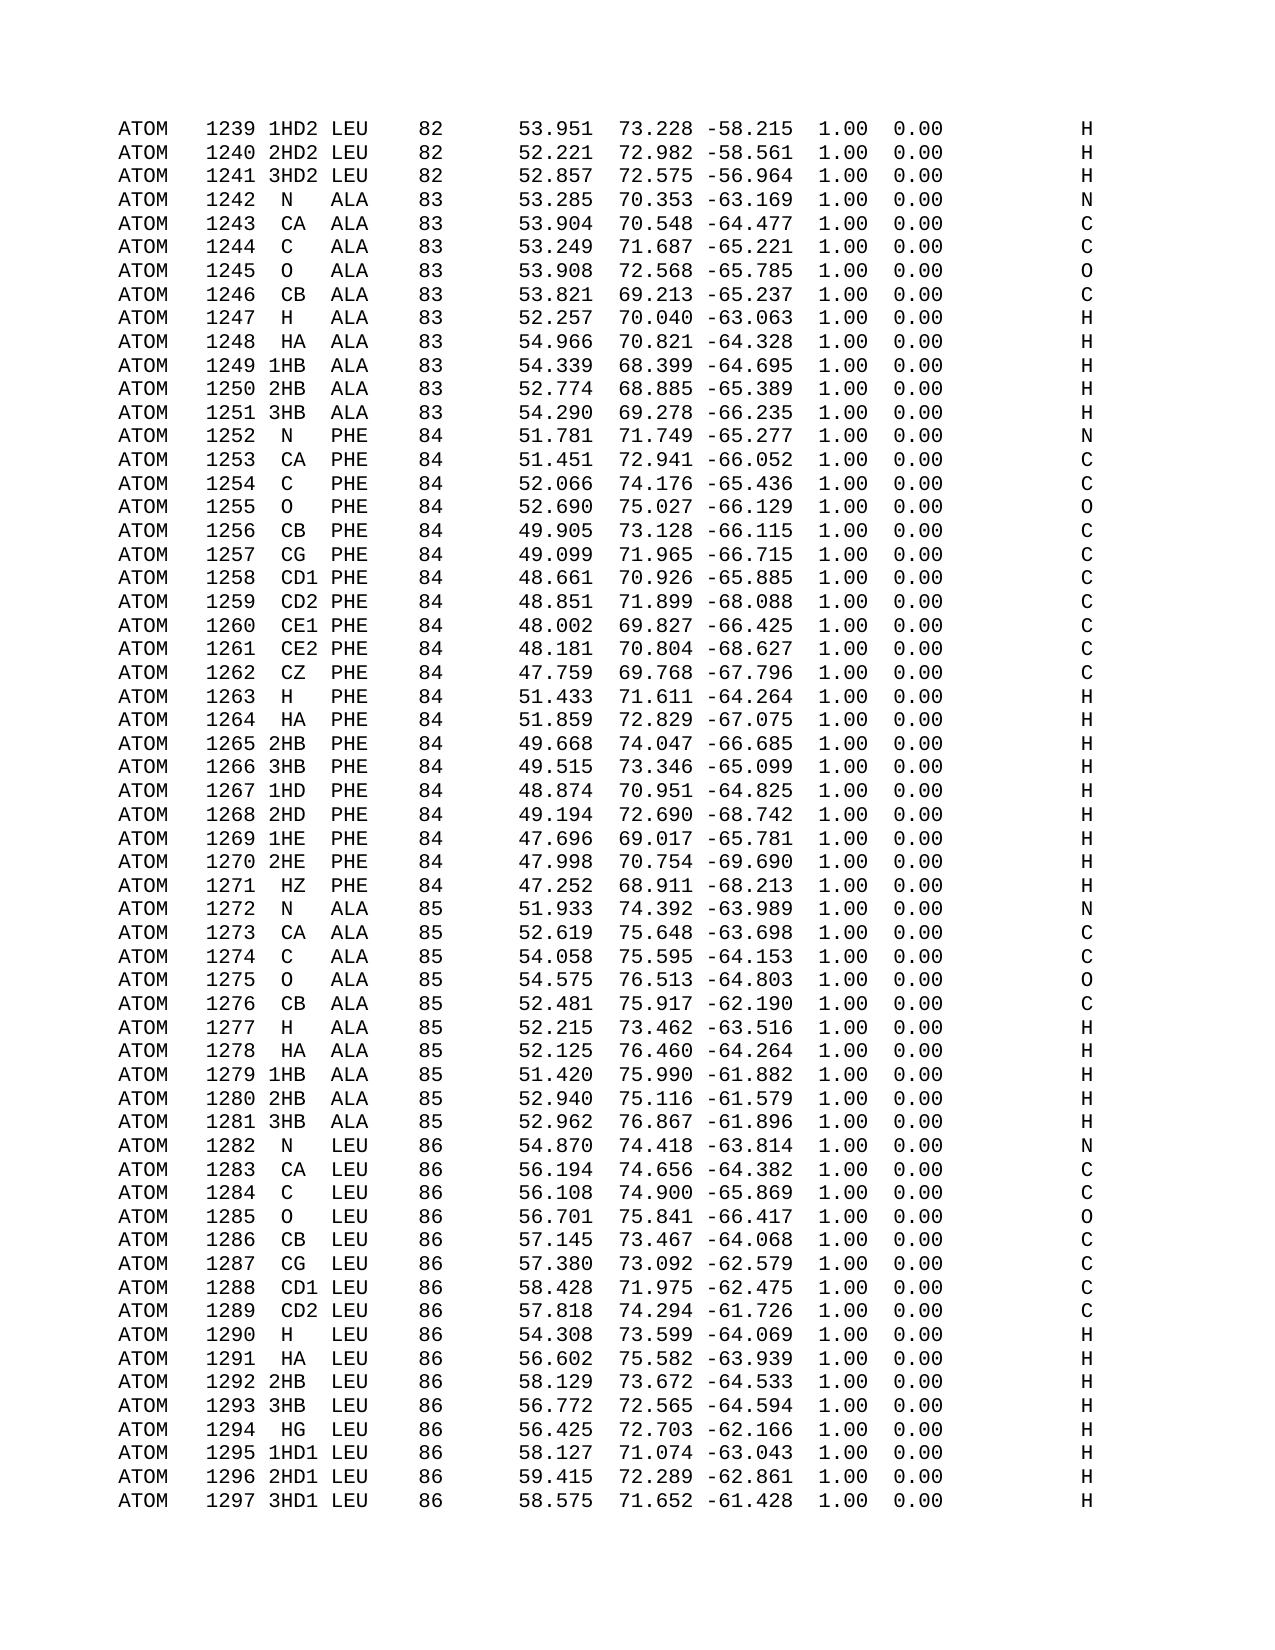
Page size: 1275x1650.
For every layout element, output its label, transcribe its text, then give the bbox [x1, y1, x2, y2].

text ATOM 1259 CD2 PHE 84 48.851 71.899 -68.088 1.00 0.00 C [118, 591, 1157, 615]
text ATOM 1280 2HB ALA 85 52.940 75.116 -61.579 1.00 0.00 H [118, 1088, 1157, 1111]
text ATOM 1246 CB ALA 83 53.821 69.213 -65.237 1.00 0.00 C [118, 284, 1157, 307]
text ATOM 1278 HA ALA 85 52.125 76.460 -64.264 1.00 0.00 H [118, 1040, 1157, 1064]
text ATOM 1295 1HD1 LEU 86 58.127 71.074 -63.043 1.00 0.00 H [118, 1442, 1157, 1466]
text ATOM 1265 2HB PHE 84 49.668 74.047 -66.685 1.00 0.00 H [118, 733, 1157, 757]
text ATOM 1262 CZ PHE 84 47.759 69.768 -67.796 1.00 0.00 C [118, 662, 1157, 686]
text ATOM 1243 CA ALA 83 53.904 70.548 -64.477 1.00 0.00 C [118, 213, 1157, 236]
text ATOM 1287 CG LEU 86 57.380 73.092 -62.579 1.00 0.00 C [118, 1253, 1157, 1277]
text ATOM 1268 2HD PHE 84 49.194 72.690 -68.742 1.00 0.00 H [118, 804, 1157, 827]
text ATOM 1247 H ALA 83 52.257 70.040 -63.063 1.00 0.00 H [118, 307, 1157, 331]
text ATOM 1240 2HD2 LEU 82 52.221 72.982 -58.561 1.00 0.00 H [118, 142, 1157, 165]
text ATOM 1292 2HB LEU 86 58.129 73.672 -64.533 1.00 0.00 H [118, 1371, 1157, 1395]
text ATOM 1296 2HD1 LEU 86 59.415 72.289 -62.861 1.00 0.00 H [118, 1466, 1157, 1489]
text ATOM 1241 3HD2 LEU 82 52.857 72.575 -56.964 1.00 0.00 H [118, 165, 1157, 189]
text ATOM 1263 H PHE 84 51.433 71.611 -64.264 1.00 0.00 H [118, 686, 1157, 709]
text ATOM 1279 1HB ALA 85 51.420 75.990 -61.882 1.00 0.00 H [118, 1064, 1157, 1088]
text ATOM 1239 1HD2 LEU 82 53.951 73.228 -58.215 1.00 0.00 H [118, 118, 1157, 142]
text ATOM 1272 N ALA 85 51.933 74.392 -63.989 1.00 0.00 N [118, 898, 1157, 922]
text ATOM 1273 CA ALA 85 52.619 75.648 -63.698 1.00 0.00 C [118, 922, 1157, 946]
text ATOM 1291 HA LEU 86 56.602 75.582 -63.939 1.00 0.00 H [118, 1348, 1157, 1371]
text ATOM 1245 O ALA 83 53.908 72.568 -65.785 1.00 0.00 O [118, 260, 1157, 284]
text ATOM 1250 2HB ALA 83 52.774 68.885 -65.389 1.00 0.00 H [118, 378, 1157, 402]
text ATOM 1254 C PHE 84 52.066 74.176 -65.436 1.00 0.00 C [118, 473, 1157, 496]
text ATOM 1248 HA ALA 83 54.966 70.821 -64.328 1.00 0.00 H [118, 331, 1157, 354]
text ATOM 1290 H LEU 86 54.308 73.599 -64.069 1.00 0.00 H [118, 1324, 1157, 1348]
text ATOM 1274 C ALA 85 54.058 75.595 -64.153 1.00 0.00 C [118, 946, 1157, 969]
text ATOM 1261 CE2 PHE 84 48.181 70.804 -68.627 1.00 0.00 C [118, 638, 1157, 662]
text ATOM 1269 1HE PHE 84 47.696 69.017 -65.781 1.00 0.00 H [118, 827, 1157, 851]
text ATOM 1266 3HB PHE 84 49.515 73.346 -65.099 1.00 0.00 H [118, 757, 1157, 780]
text ATOM 1284 C LEU 86 56.108 74.900 -65.869 1.00 0.00 C [118, 1182, 1157, 1206]
text ATOM 1242 N ALA 83 53.285 70.353 -63.169 1.00 0.00 N [118, 189, 1157, 213]
text ATOM 1249 1HB ALA 83 54.339 68.399 -64.695 1.00 0.00 H [118, 354, 1157, 378]
text ATOM 1256 CB PHE 84 49.905 73.128 -66.115 1.00 0.00 C [118, 520, 1157, 544]
text ATOM 1252 N PHE 84 51.781 71.749 -65.277 1.00 0.00 N [118, 426, 1157, 449]
text ATOM 1244 C ALA 83 53.249 71.687 -65.221 1.00 0.00 C [118, 236, 1157, 260]
text ATOM 1275 O ALA 85 54.575 76.513 -64.803 1.00 0.00 O [118, 969, 1157, 993]
text ATOM 1288 CD1 LEU 86 58.428 71.975 -62.475 1.00 0.00 C [118, 1277, 1157, 1300]
text ATOM 1289 CD2 LEU 86 57.818 74.294 -61.726 1.00 0.00 C [118, 1300, 1157, 1324]
text ATOM 1270 2HE PHE 84 47.998 70.754 -69.690 1.00 0.00 H [118, 851, 1157, 875]
text ATOM 1277 H ALA 85 52.215 73.462 -63.516 1.00 0.00 H [118, 1017, 1157, 1040]
text ATOM 1286 CB LEU 86 57.145 73.467 -64.068 1.00 0.00 C [118, 1229, 1157, 1253]
text ATOM 1297 3HD1 LEU 86 58.575 71.652 -61.428 1.00 0.00 H [118, 1489, 1157, 1513]
text ATOM 1271 HZ PHE 84 47.252 68.911 -68.213 1.00 0.00 H [118, 875, 1157, 898]
text ATOM 1257 CG PHE 84 49.099 71.965 -66.715 1.00 0.00 C [118, 544, 1157, 567]
text ATOM 1267 1HD PHE 84 48.874 70.951 -64.825 1.00 0.00 H [118, 780, 1157, 804]
text ATOM 1276 CB ALA 85 52.481 75.917 -62.190 1.00 0.00 C [118, 993, 1157, 1017]
text ATOM 1264 HA PHE 84 51.859 72.829 -67.075 1.00 0.00 H [118, 709, 1157, 733]
text ATOM 1258 CD1 PHE 84 48.661 70.926 -65.885 1.00 0.00 C [118, 567, 1157, 591]
text ATOM 1260 CE1 PHE 84 48.002 69.827 -66.425 1.00 0.00 C [118, 615, 1157, 638]
text ATOM 1281 3HB ALA 85 52.962 76.867 -61.896 1.00 0.00 H [118, 1111, 1157, 1135]
text ATOM 1251 3HB ALA 83 54.290 69.278 -66.235 1.00 0.00 H [118, 402, 1157, 426]
text ATOM 1294 HG LEU 86 56.425 72.703 -62.166 1.00 0.00 H [118, 1419, 1157, 1442]
text ATOM 1285 O LEU 86 56.701 75.841 -66.417 1.00 0.00 O [118, 1206, 1157, 1229]
text ATOM 1282 N LEU 86 54.870 74.418 -63.814 1.00 0.00 N [118, 1135, 1157, 1158]
text ATOM 1253 CA PHE 84 51.451 72.941 -66.052 1.00 0.00 C [118, 449, 1157, 473]
text ATOM 1255 O PHE 84 52.690 75.027 -66.129 1.00 0.00 O [118, 496, 1157, 520]
text ATOM 1293 3HB LEU 86 56.772 72.565 -64.594 1.00 0.00 H [118, 1395, 1157, 1419]
text ATOM 1283 CA LEU 86 56.194 74.656 -64.382 1.00 0.00 C [118, 1158, 1157, 1182]
